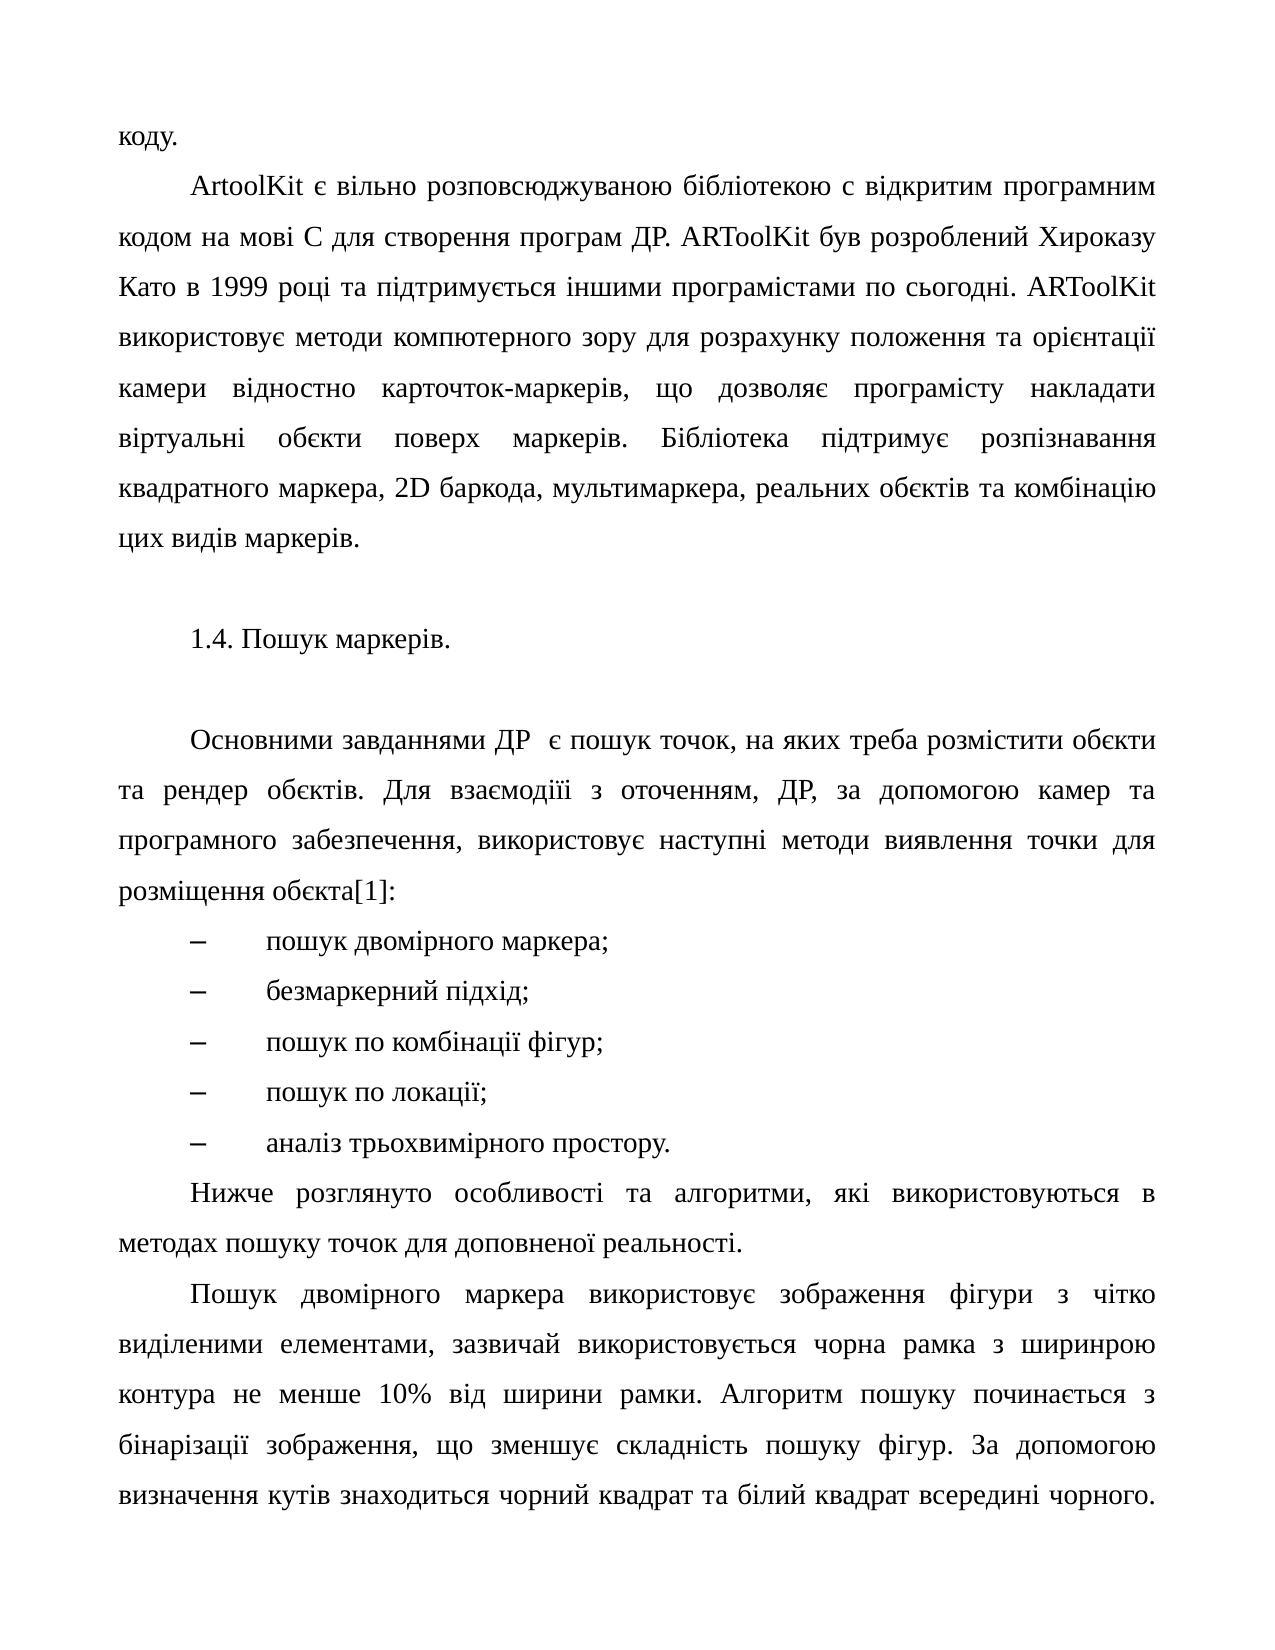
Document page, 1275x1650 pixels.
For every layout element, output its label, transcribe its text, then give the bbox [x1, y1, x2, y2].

text ArtoolKit є вільно розповсюджуваною бібліотекою с відкритим програмним кодом на мові C для створення програм ДР. ARToolKit був розроблений Хироказу Като в 1999 році та підтримується іншими програмістами по сьогодні. ARToolKit використовує методи компютерного зору для розрахунку положення та орієнтації камери відностно карточток-маркерів, що дозволяє програмісту накладати віртуальні обєкти поверх маркерів. Бібліотека підтримує розпізнавання квадратного маркера, 2D баркода, мультимаркера, реальних обєктів та комбінацію цих видів маркерів. [118, 168, 1157, 554]
list аналіз трьохвимірного простору. [118, 1125, 1157, 1158]
text коду. [118, 118, 1157, 152]
list пошук по комбінації фігур; [118, 1024, 1157, 1058]
text Нижче розглянуто особливості та алгоритми, які використовуються в методах пошуку точок для доповненої реальності. [118, 1175, 1157, 1259]
list пошук двомірного маркера; [118, 923, 1157, 957]
list безмаркерний підхід; [118, 973, 1157, 1007]
list пошук по локації; [118, 1074, 1157, 1108]
text Основними завданнями ДР є пошук точок, на яких треба розмістити обєкти та рендер обєктів. Для взаємодіїі з оточенням, ДР, за допомогою камер та програмного забезпечення, використовує наступні методи виявлення точки для розміщення обєкта[1]: [118, 722, 1157, 906]
text Пошук двомірного маркера використовує зображення фігури з чітко виділеними елементами, зазвичай використовується чорна рамка з ширинрою контура не менше 10% від ширини рамки. Алгоритм пошуку починається з бінарізації зображення, що зменшує складність пошуку фігур. За допомогою визначення кутів знаходиться чорний квадрат та білий квадрат всередині чорного. [118, 1276, 1157, 1511]
text 1.4. Пошук маркерів. [118, 621, 1157, 655]
